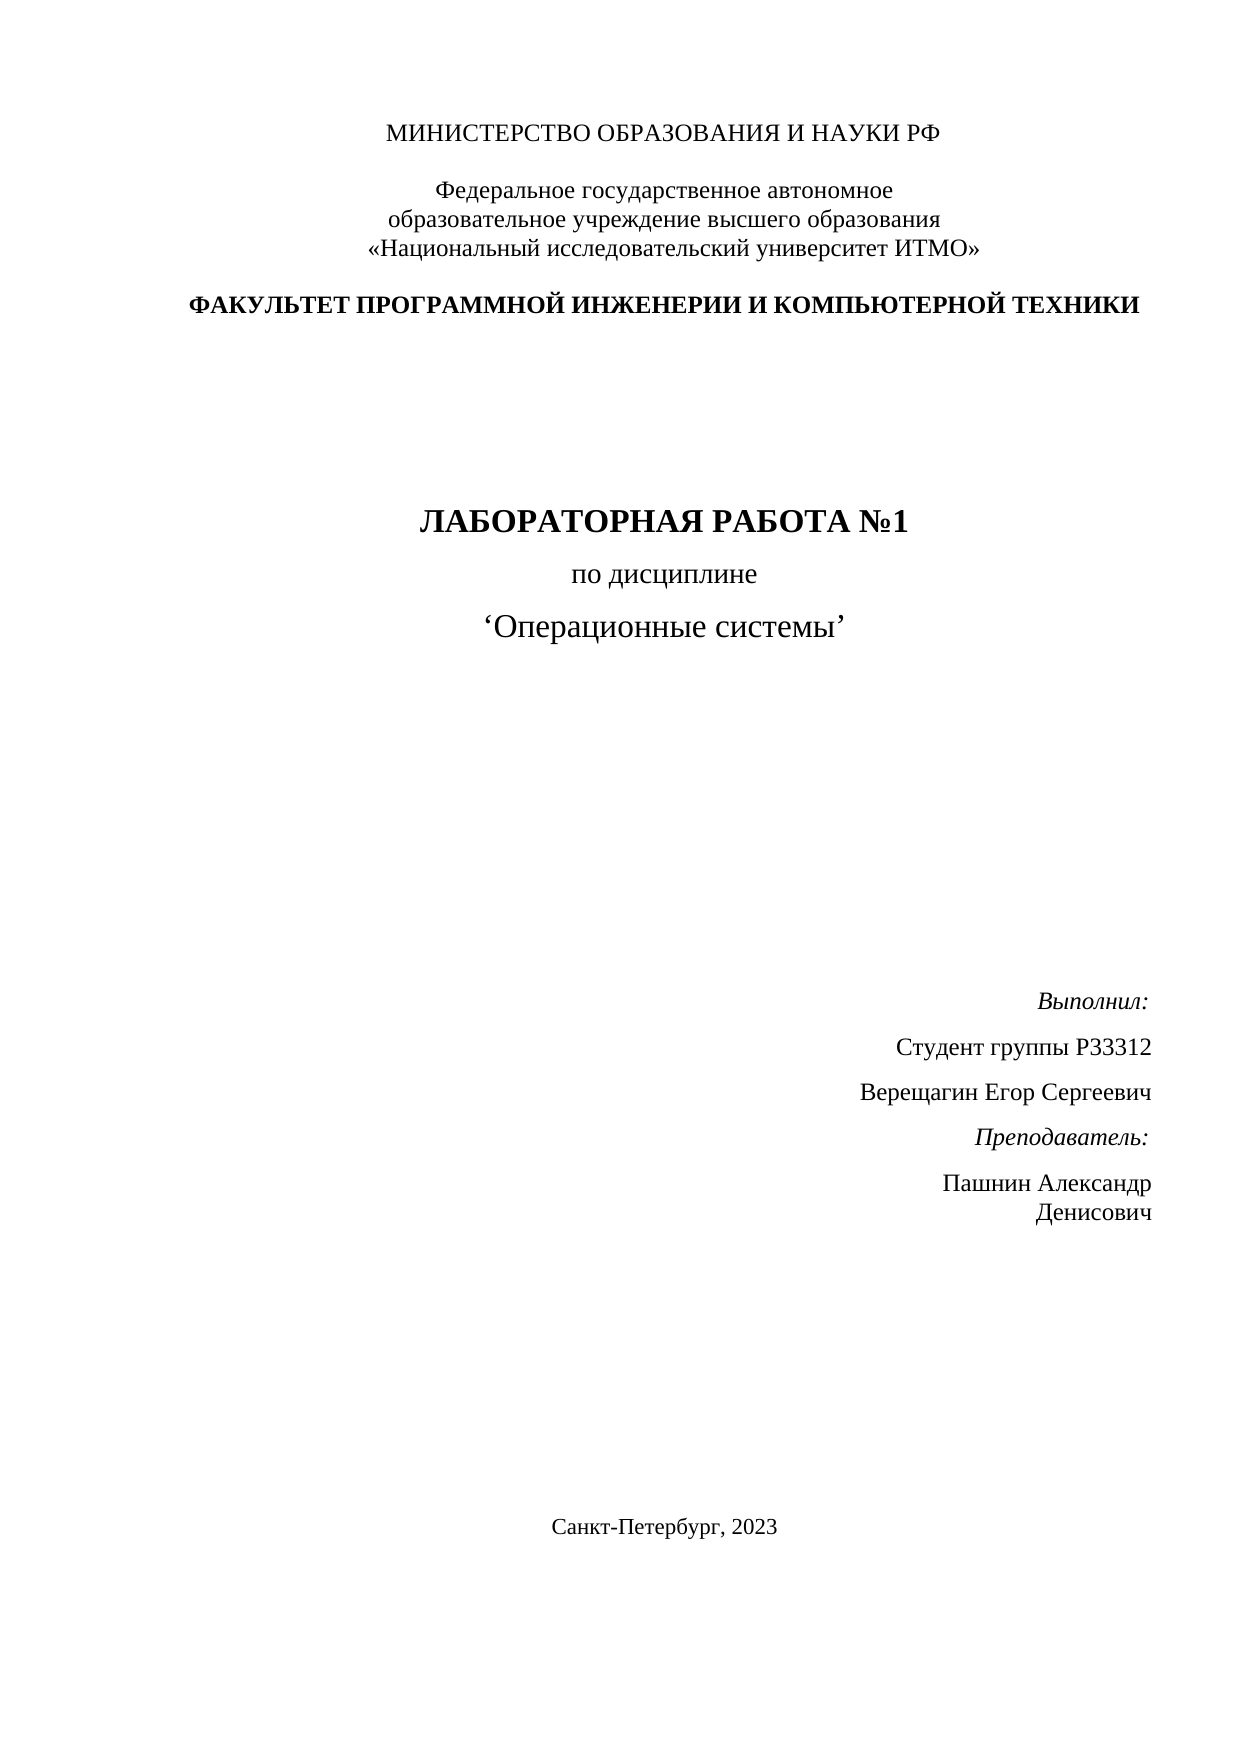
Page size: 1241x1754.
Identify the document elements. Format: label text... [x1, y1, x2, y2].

text Верещагин Егор Сергеевич [852, 1077, 1152, 1106]
text Пашнин Александр Денисович [852, 1168, 1152, 1225]
text Выполнил: [852, 986, 1152, 1015]
text по дисциплине [177, 557, 1152, 590]
text факультет программной инженерии и компьютерной техники [177, 291, 1152, 319]
text Преподаватель: [852, 1122, 1152, 1151]
text образовательное учреждение высшего образования [177, 204, 1152, 233]
text Федеральное государственное автономное [177, 176, 1152, 204]
text ЛАБОРАТОРНАЯ РАБОТА №1 [177, 502, 1152, 540]
text ‘Операционные системы’ [177, 607, 1152, 645]
text Санкт-Петербург, 2023 [177, 1513, 1152, 1539]
text «Национальный исследовательский университет ИТМО» [177, 233, 1152, 262]
text Студент группы P33312 [852, 1032, 1152, 1060]
text Министерство образования и науки РФ [177, 118, 1149, 147]
